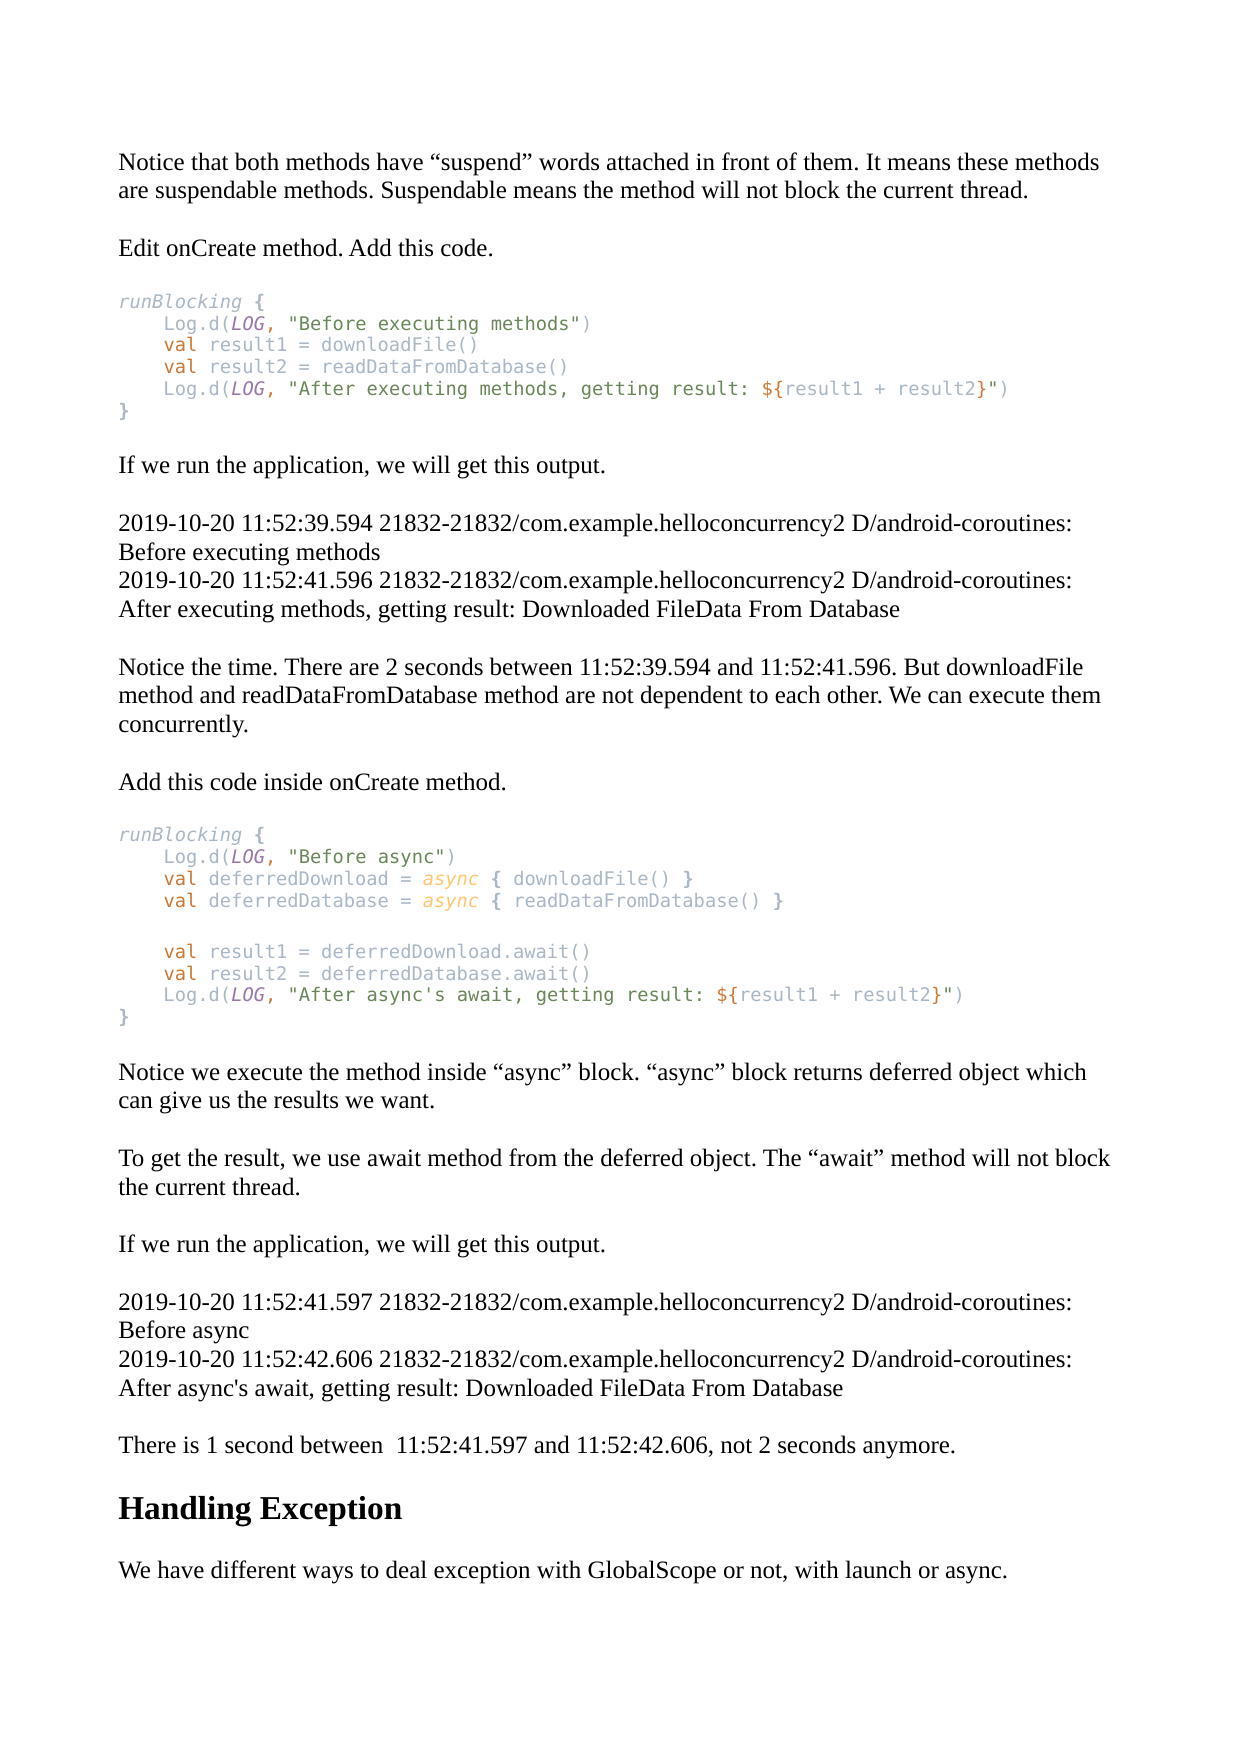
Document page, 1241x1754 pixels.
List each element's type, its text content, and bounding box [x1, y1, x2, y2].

text Handling Exception [118, 1488, 1122, 1526]
text To get the result, we use await method from the deferred object. The “await” method will not block the current thread. [118, 1143, 1122, 1201]
text Notice the time. There are 2 seconds between 11:52:39.594 and 11:52:41.596. But downloadFile method and readDataFromDatabase method are not dependent to each other. We can execute them concurrently. [118, 652, 1122, 738]
text Notice that both methods have “suspend” words attached in front of them. It means these methods are suspendable methods. Suspendable means the method will not block the current thread. [118, 147, 1122, 204]
text 2019-10-20 11:52:42.606 21832-21832/com.example.helloconcurrency2 D/android-coroutines: After async's await, getting result: Downloaded FileData From Database [118, 1344, 1122, 1402]
text 2019-10-20 11:52:39.594 21832-21832/com.example.helloconcurrency2 D/android-coroutines: Before executing methods [118, 508, 1122, 566]
text If we run the application, we will get this output. [118, 1229, 1122, 1258]
text We have different ways to deal exception with GlobalScope or not, with launch or async. [118, 1555, 1122, 1584]
text There is 1 second between 11:52:41.597 and 11:52:42.606, not 2 seconds anymore. [118, 1431, 1122, 1459]
text runBlocking { Log.d(LOG, "Before async") val deferredDownload = async { downloadFile() } val deferredDatabase = async { readDataFromDatabase() } val result1 = deferredDownload.await() val result2 = deferredDatabase.await() Log.d(LOG, "After async's await, getting result: ${result1 + result2}") } [118, 824, 1122, 1028]
text Notice we execute the method inside “async” block. “async” block returns deferred object which can give us the results we want. [118, 1057, 1122, 1114]
text If we run the application, we will get this output. [118, 451, 1122, 479]
text Add this code inside onCreate method. [118, 767, 1122, 796]
text 2019-10-20 11:52:41.597 21832-21832/com.example.helloconcurrency2 D/android-coroutines: Before async [118, 1287, 1122, 1344]
text Edit onCreate method. Add this code. [118, 233, 1122, 262]
text 2019-10-20 11:52:41.596 21832-21832/com.example.helloconcurrency2 D/android-coroutines: After executing methods, getting result: Downloaded FileData From Database [118, 566, 1122, 623]
text runBlocking { Log.d(LOG, "Before executing methods") val result1 = downloadFile() val result2 = readDataFromDatabase() Log.d(LOG, "After executing methods, getting result: ${result1 + result2}") } [118, 291, 1122, 422]
